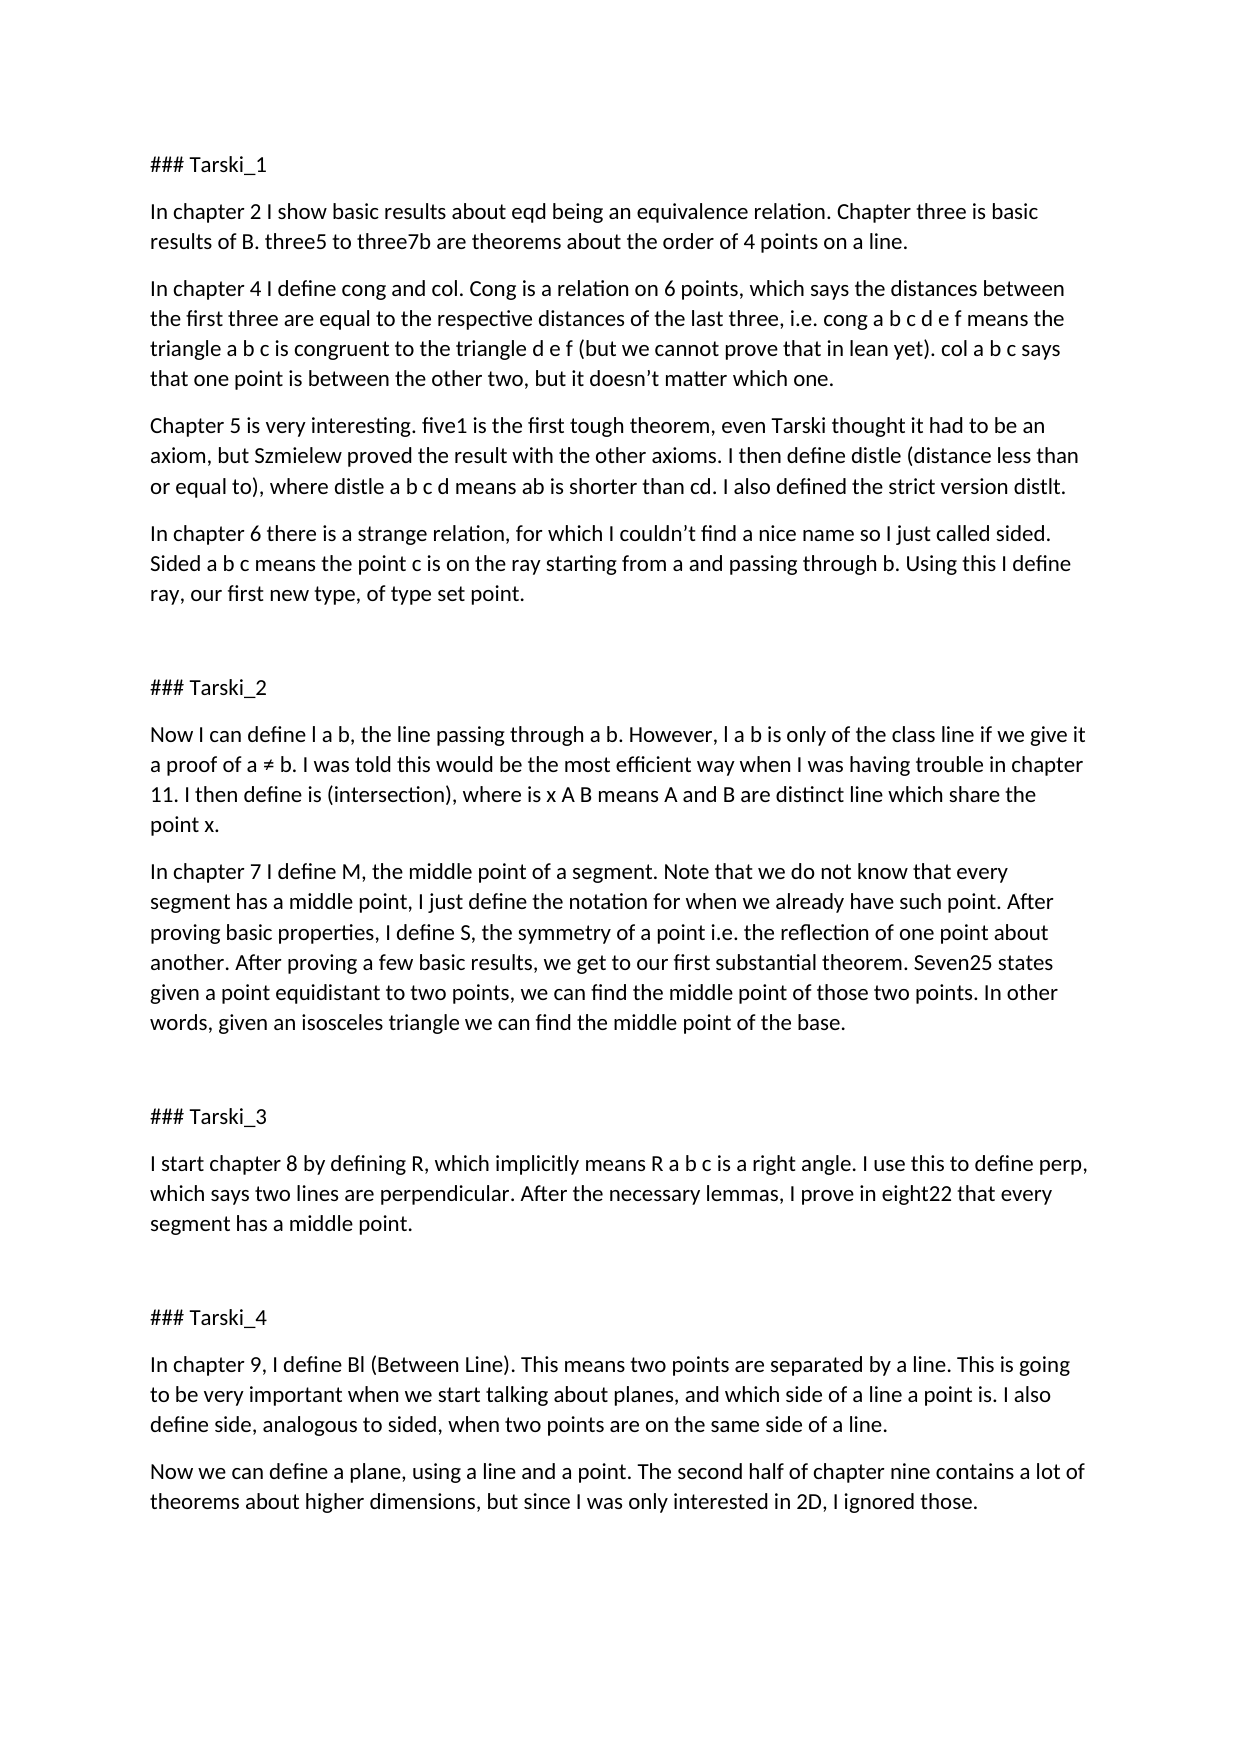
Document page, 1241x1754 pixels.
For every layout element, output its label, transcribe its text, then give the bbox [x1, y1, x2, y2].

text ### Tarski_4 [150, 1303, 1090, 1331]
text In chapter 9, I define Bl (Between Line). This means two points are separated by a line. This is going to be very important when we start talking about planes, and which side of a line a point is. I also define side, analogous to sided, when two points are on the same side of a line. [150, 1350, 1090, 1438]
text I start chapter 8 by defining R, which implicitly means R a b c is a right angle. I use this to define perp, which says two lines are perpendicular. After the necessary lemmas, I prove in eight22 that every segment has a middle point. [150, 1149, 1090, 1237]
text ### Tarski_1 [150, 150, 1090, 178]
text In chapter 6 there is a strange relation, for which I couldn’t find a nice name so I just called sided. Sided a b c means the point c is on the ray starting from a and passing through b. Using this I define ray, our first new type, of type set point. [150, 519, 1090, 607]
text In chapter 7 I define M, the middle point of a segment. Note that we do not know that every segment has a middle point, I just define the notation for when we already have such point. After proving basic properties, I define S, the symmetry of a point i.e. the reflection of one point about another. After proving a few basic results, we get to our first substantial theorem. Seven25 states given a point equidistant to two points, we can find the middle point of those two points. In other words, given an isosceles triangle we can find the middle point of the base. [150, 857, 1090, 1036]
text Now I can define l a b, the line passing through a b. However, l a b is only of the class line if we give it a proof of a ≠ b. I was told this would be the most efficient way when I was having trouble in chapter 11. I then define is (intersection), where is x A B means A and B are distinct line which share the point x. [150, 720, 1090, 838]
text Now we can define a plane, using a line and a point. The second half of chapter nine contains a lot of theorems about higher dimensions, but since I was only interested in 2D, I ignored those. [150, 1457, 1090, 1516]
text In chapter 2 I show basic results about eqd being an equivalence relation. Chapter three is basic results of B. three5 to three7b are theorems about the order of 4 points on a line. [150, 197, 1090, 255]
text ### Tarski_2 [150, 673, 1090, 701]
text Chapter 5 is very interesting. five1 is the first tough theorem, even Tarski thought it had to be an axiom, but Szmielew proved the result with the other axioms. I then define distle (distance less than or equal to), where distle a b c d means ab is shorter than cd. I also defined the strict version distlt. [150, 411, 1090, 500]
text ### Tarski_3 [150, 1102, 1090, 1130]
text In chapter 4 I define cong and col. Cong is a relation on 6 points, which says the distances between the first three are equal to the respective distances of the last three, i.e. cong a b c d e f means the triangle a b c is congruent to the triangle d e f (but we cannot prove that in lean yet). col a b c says that one point is between the other two, but it doesn’t matter which one. [150, 274, 1090, 393]
